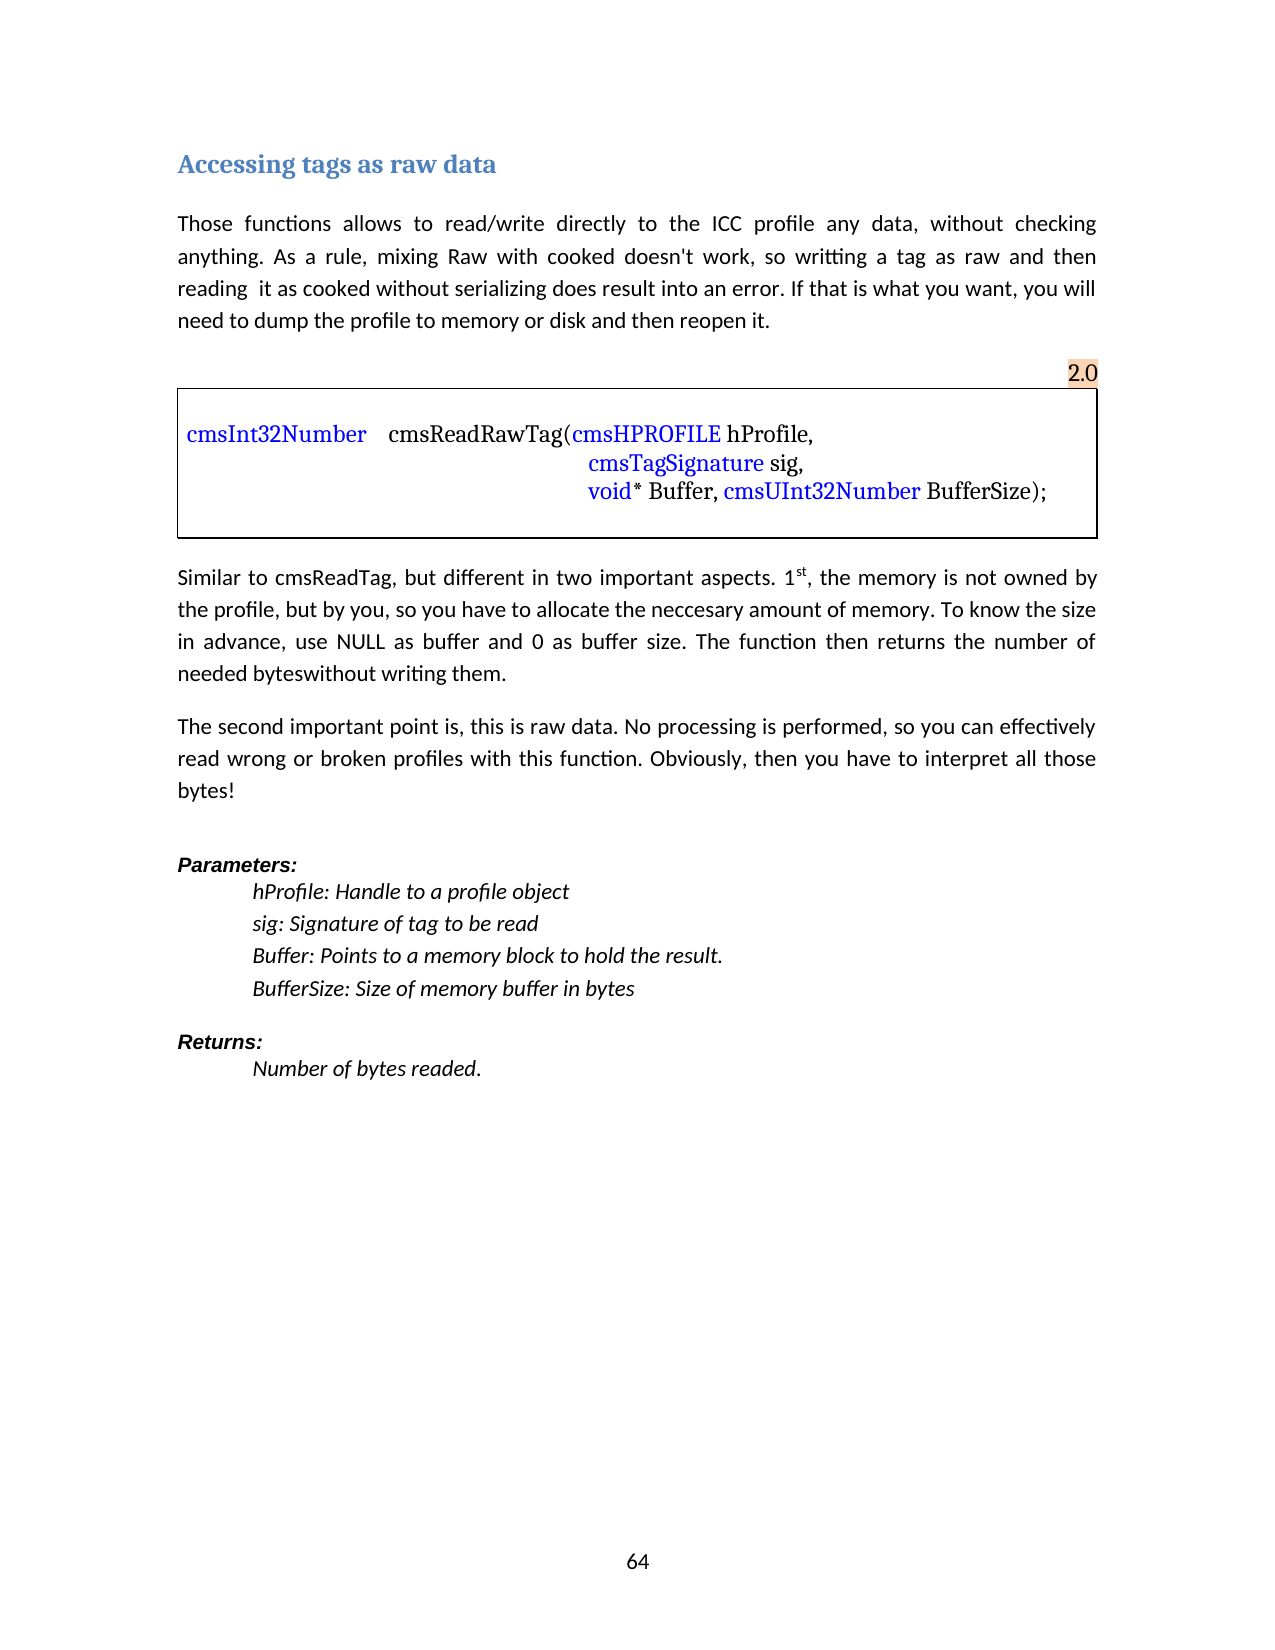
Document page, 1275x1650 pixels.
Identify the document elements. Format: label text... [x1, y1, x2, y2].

text cmsTagSignature sig, [178, 445, 1096, 474]
text Buffer: Points to a memory block to hold the result. [177, 942, 1098, 969]
text hProfile: Handle to a profile object [177, 877, 1098, 905]
text Returns: [177, 1030, 1098, 1054]
text BufferSize: Size of memory buffer in bytes [177, 974, 1098, 1002]
subtitle Accessing tags as raw data [177, 149, 1098, 180]
text cmsInt32Number cmsReadRawTag(cmsHPROFILE hProfile, [178, 417, 1096, 445]
text Parameters: [177, 853, 1098, 877]
text void* Buffer, cmsUInt32Number BufferSize); [178, 474, 1096, 503]
text Similar to cmsReadTag, but different in two important aspects. 1st, the memory is not owned by the profile, but by you, so you have to allocate the neccesary amount of memory. To know the size in advance, use NULL as buffer and 0 as buffer size. The function then returns the number of needed byteswithout writing them. [177, 563, 1098, 687]
text sig: Signature of tag to be read [177, 909, 1098, 937]
text The second important point is, this is raw data. No processing is performed, so you can effectively read wrong or broken profiles with this function. Obviously, then you have to interpret all those bytes! [177, 712, 1098, 804]
text Number of bytes readed. [177, 1054, 1098, 1082]
text 2.0 [177, 359, 1068, 388]
text Those functions allows to read/write directly to the ICC profile any data, without checking anything. As a rule, mixing Raw with cooked doesn't work, so writting a tag as raw and then reading it as cooked without serializing does result into an error. If that is what you want, you will need to dump the profile to memory or disk and then reopen it. [177, 209, 1098, 334]
